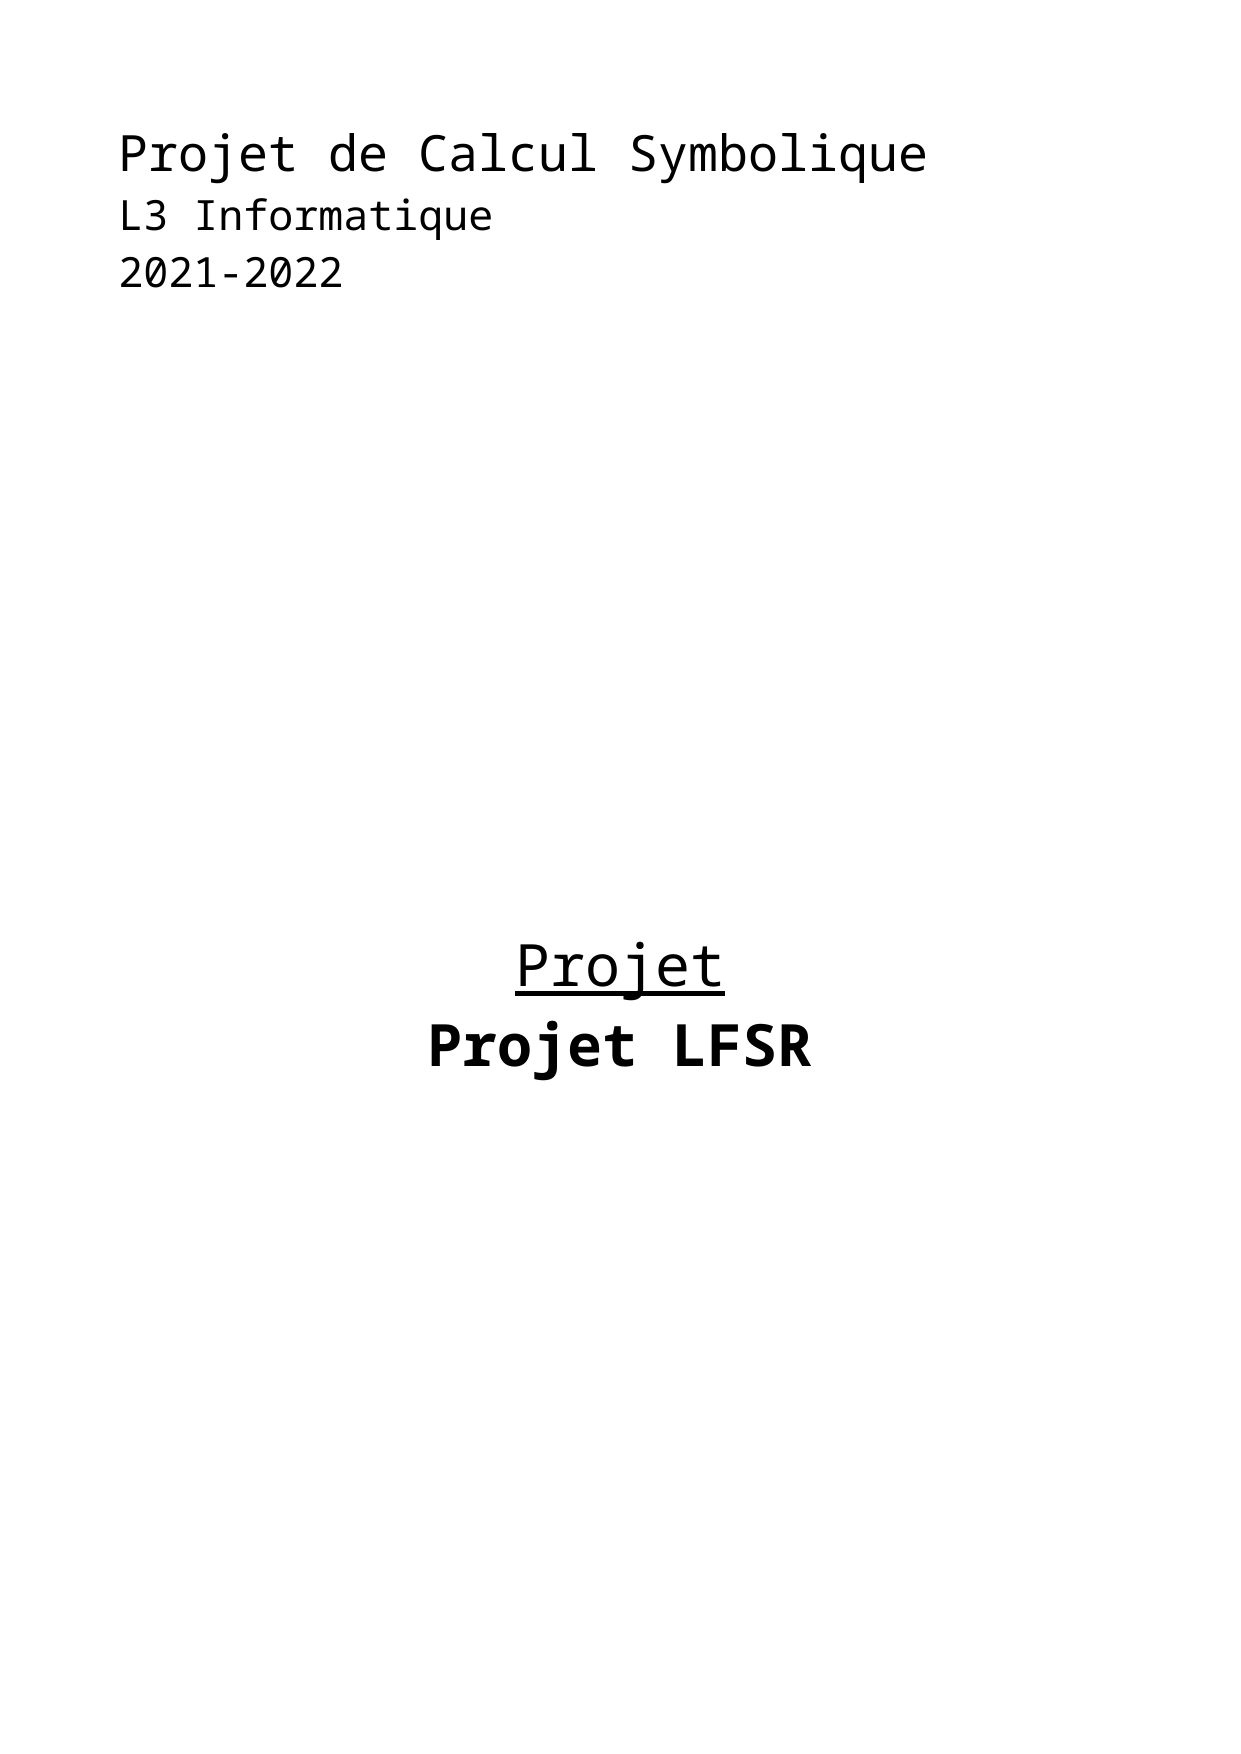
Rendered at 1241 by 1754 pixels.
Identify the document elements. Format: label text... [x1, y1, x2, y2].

text L3 Informatique [118, 186, 1122, 243]
text 2021-2022 [118, 243, 1122, 300]
text Projet de Calcul Symbolique [118, 118, 1122, 186]
text Projet [118, 924, 1122, 1004]
text Projet LFSR [118, 1004, 1122, 1083]
